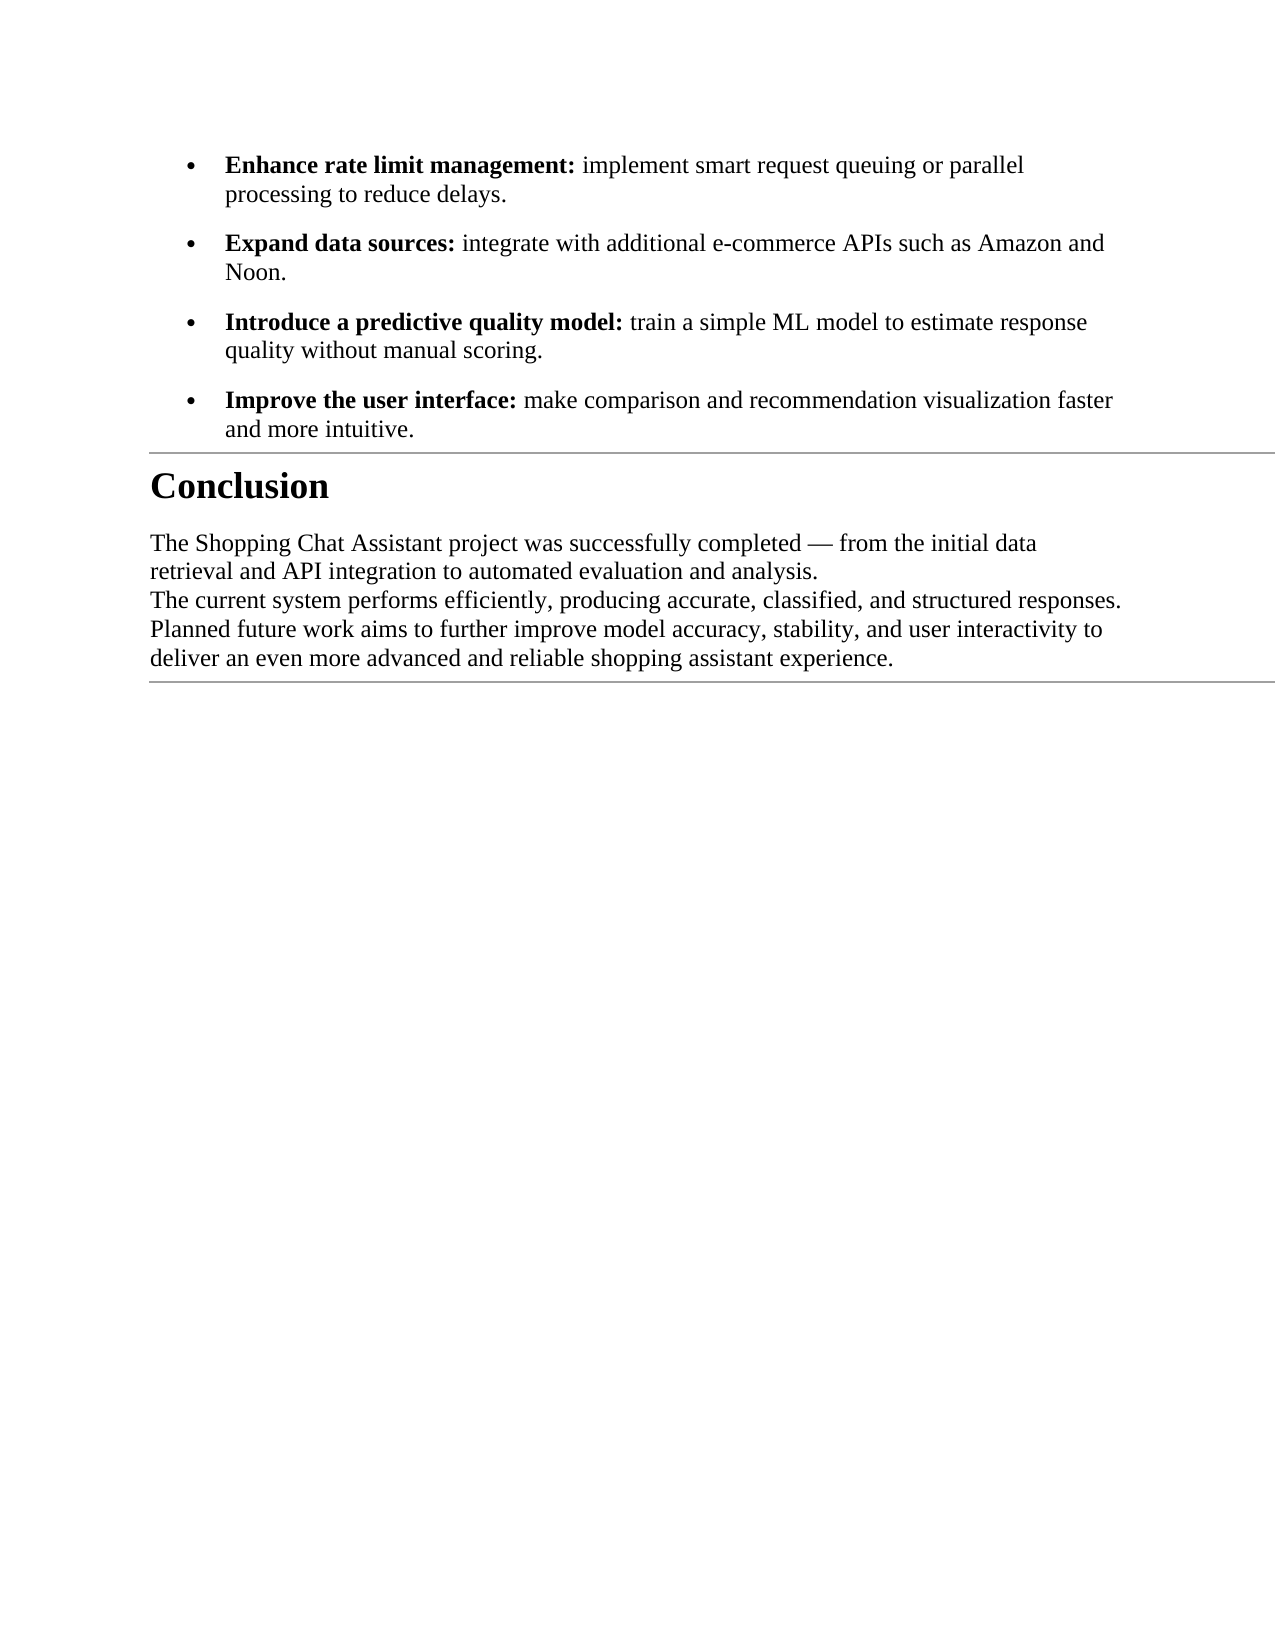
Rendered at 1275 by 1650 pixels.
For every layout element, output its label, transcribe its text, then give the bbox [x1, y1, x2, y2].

list Enhance rate limit management: implement smart request queuing or parallel processing to reduce delays. [187, 150, 1125, 207]
text The Shopping Chat Assistant project was successfully completed — from the initial data retrieval and API integration to automated evaluation and analysis. The current system performs efficiently, producing accurate, classified, and structured responses. Planned future work aims to further improve model accuracy, stability, and user interactivity to deliver an even more advanced and reliable shopping assistant experience. [150, 528, 1125, 671]
list Improve the user interface: make comparison and recommendation visualization faster and more intuitive. [187, 385, 1125, 442]
list Introduce a predictive quality model: train a simple ML model to estimate response quality without manual scoring. [187, 307, 1125, 364]
list Expand data sources: integrate with additional e-commerce APIs such as Amazon and Noon. [187, 228, 1125, 286]
subtitle Conclusion [150, 464, 1125, 507]
